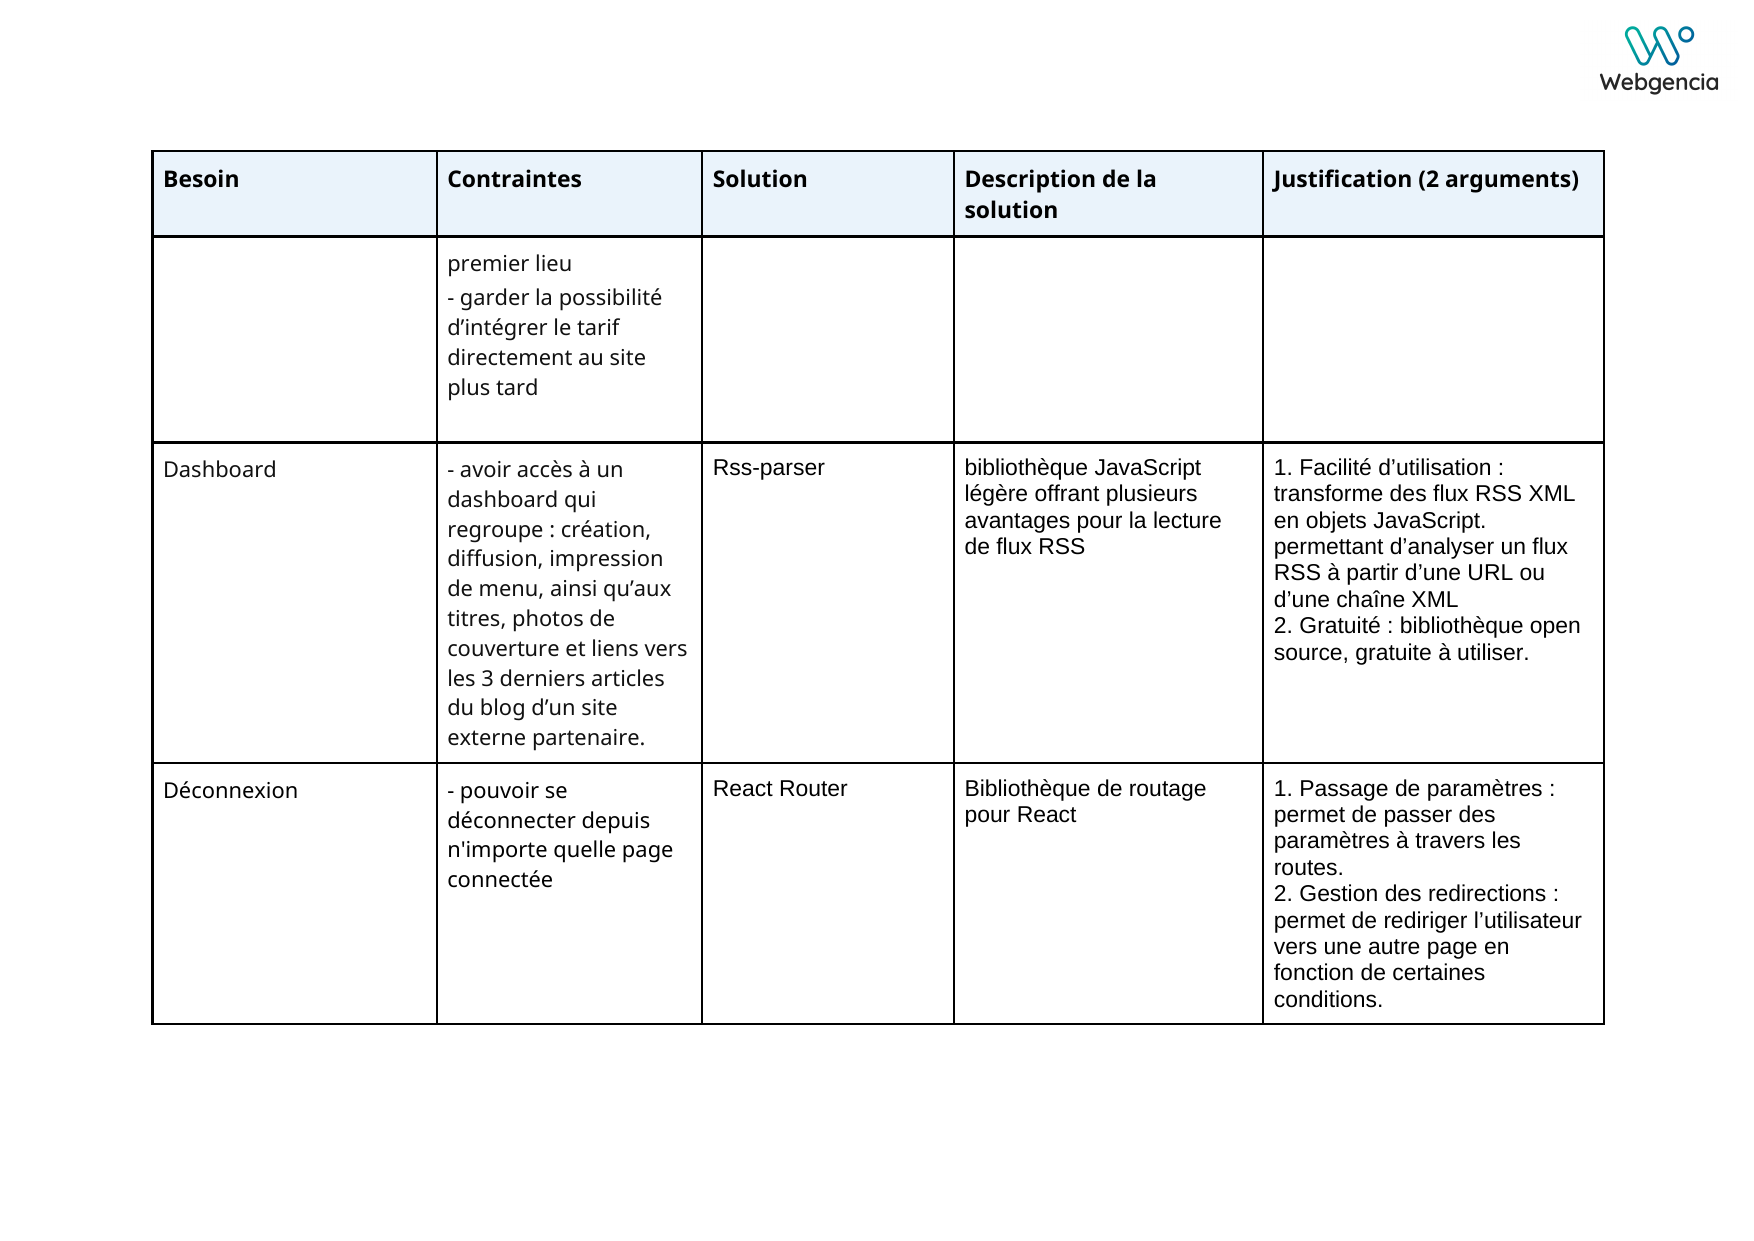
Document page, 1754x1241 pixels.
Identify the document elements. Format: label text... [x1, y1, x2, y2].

table_header Solution [703, 152, 953, 235]
table_cell Dashboard [154, 444, 436, 762]
table_cell - avoir accès à un dashboard qui regroupe : création, diffusion, impression de menu, ainsi qu’aux titres, photos de couverture et liens vers les 3 derniers articles du blog d’un site externe partenaire. [438, 444, 701, 762]
table_cell 1. Facilité d’utilisation : transforme des flux RSS XML en objets JavaScript. permettant d’analyser un flux RSS à partir d’une URL ou d’une chaîne XML 2. Gratuité : bibliothèque open source, gratuite à utiliser. [1264, 444, 1603, 762]
table_header Description de la solution [955, 152, 1262, 235]
table_cell [703, 238, 953, 441]
table_cell 1. Passage de paramètres : permet de passer des paramètres à travers les routes. 2. Gestion des redirections : permet de rediriger l’utilisateur vers une autre page en fonction de certaines conditions. [1264, 764, 1603, 1022]
table_cell [955, 238, 1262, 441]
picture [1580, 20, 1739, 101]
table_cell React Router [703, 764, 953, 1022]
table_cell Bibliothèque de routage pour React [955, 764, 1262, 1022]
table_cell Rss-parser [703, 444, 953, 762]
table_cell bibliothèque JavaScript légère offrant plusieurs avantages pour la lecture de flux RSS [955, 444, 1262, 762]
table_cell - pouvoir se déconnecter depuis n'importe quelle page connectée [438, 764, 701, 1022]
table_header Besoin [154, 152, 436, 235]
table_cell [1264, 238, 1603, 441]
table_header Contraintes [438, 152, 701, 235]
table_cell premier lieu - garder la possibilité d’intégrer le tarif directement au site plus tard [438, 238, 701, 441]
table_header Justification (2 arguments) [1264, 152, 1603, 235]
table_cell Déconnexion [154, 764, 436, 1022]
table_cell [154, 238, 436, 441]
